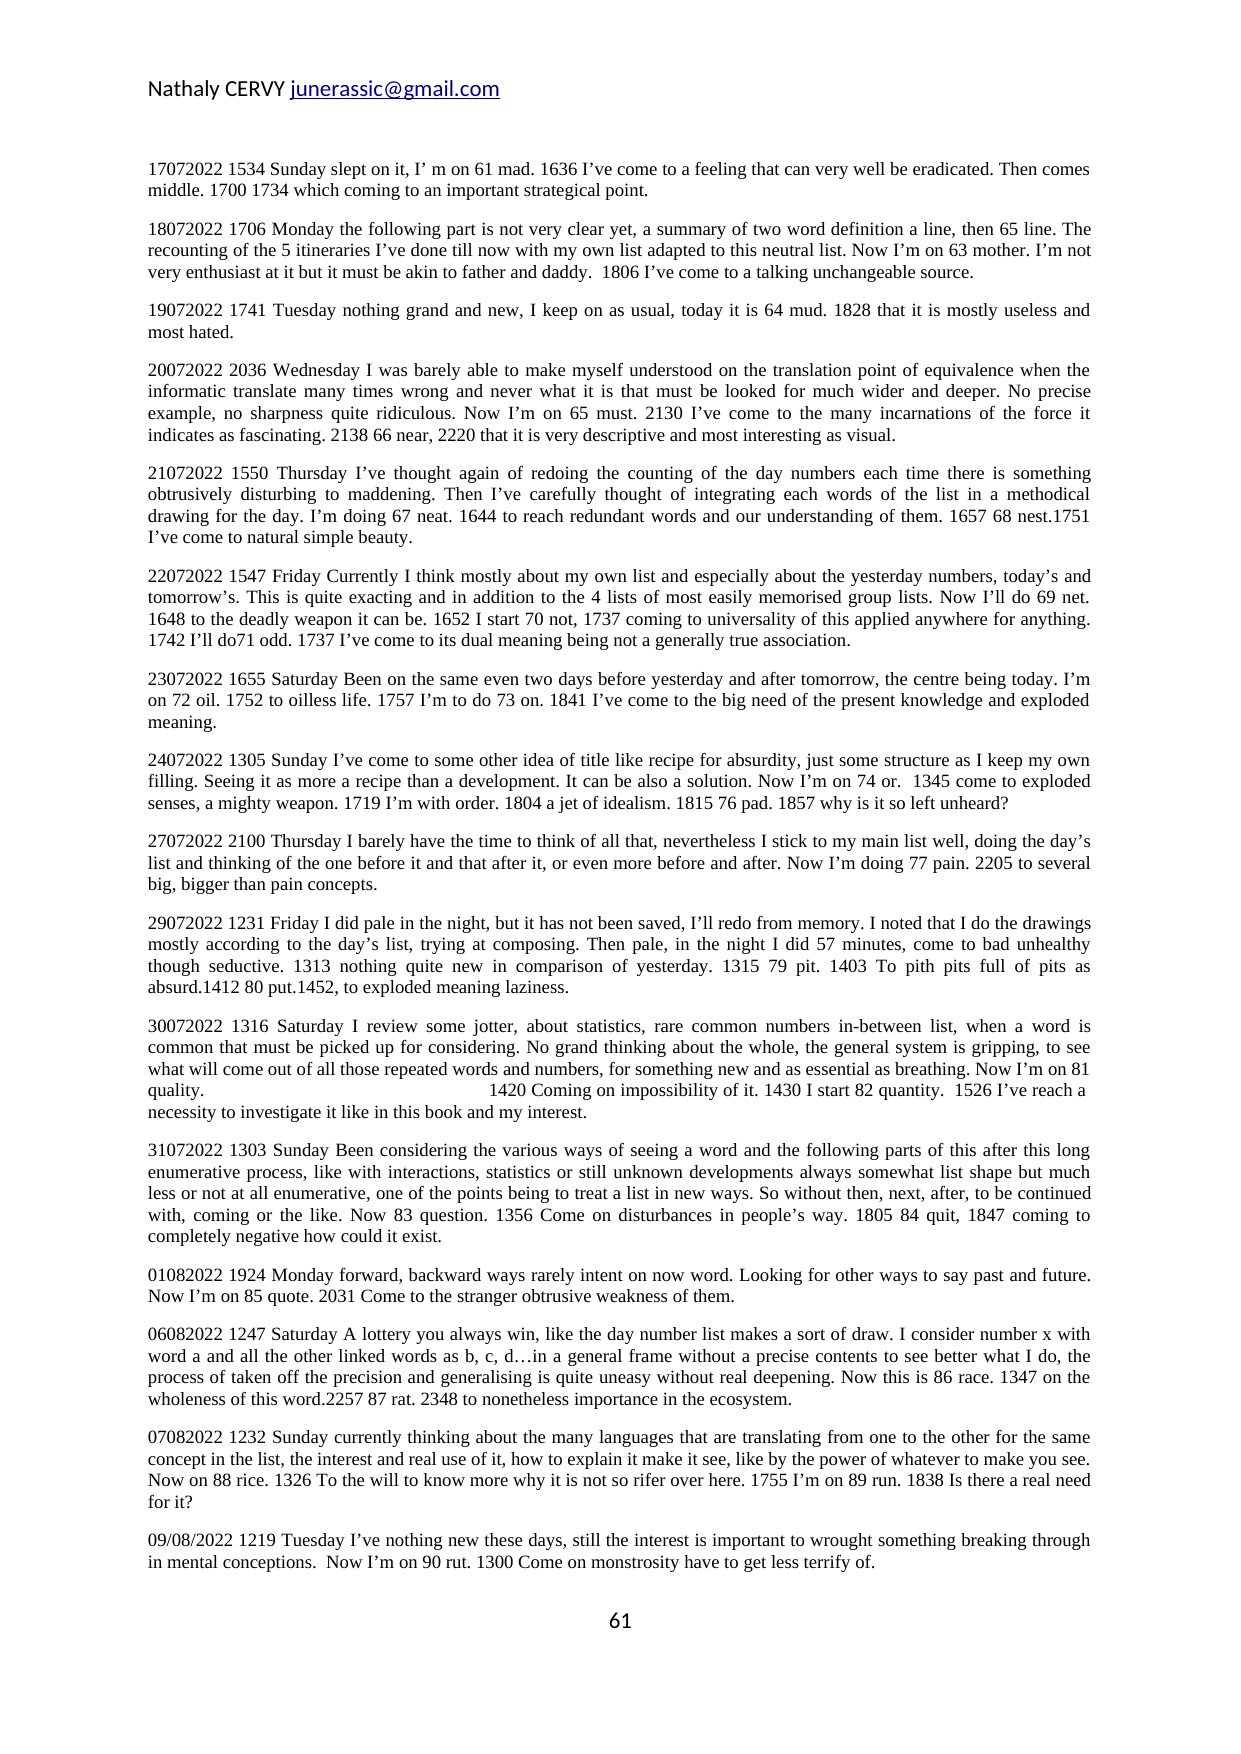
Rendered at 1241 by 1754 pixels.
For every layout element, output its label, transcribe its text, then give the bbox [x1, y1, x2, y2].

text 27072022 2100 Thursday I barely have the time to think of all that, nevertheless I stick to my main list well, doing the day’s list and thinking of the one before it and that after it, or even more before and after. Now I’m doing 77 pain. 2205 to several big, bigger than pain concepts. [148, 830, 1093, 895]
text 23072022 1655 Saturday Been on the same even two days before yesterday and after tomorrow, the centre being today. I’m on 72 oil. 1752 to oilless life. 1757 I’m to do 73 on. 1841 I’ve come to the big need of the present knowledge and exploded meaning. [148, 667, 1093, 732]
text 29072022 1231 Friday I did pale in the night, but it has not been saved, I’ll redo from memory. I noted that I do the drawings mostly according to the day’s list, trying at composing. Then pale, in the night I did 57 minutes, come to bad unhealthy though seductive. 1313 nothing quite new in comparison of yesterday. 1315 79 pit. 1403 To pith pits full of pits as absurd.1412 80 put.1452, to exploded meaning laziness. [148, 912, 1093, 998]
text 19072022 1741 Tuesday nothing grand and new, I keep on as usual, today it is 64 mud. 1828 that it is mostly useless and most hated. [148, 299, 1093, 342]
text 06082022 1247 Saturday A lottery you always win, like the day number list makes a sort of draw. I consider number x with word a and all the other linked words as b, c, d…in a general frame without a precise contents to see better what I do, the process of taken off the precision and generalising is quite uneasy without real deepening. Now this is 86 race. 1347 on the wholeness of this word.2257 87 rat. 2348 to nonetheless importance in the ecosystem. [148, 1323, 1093, 1409]
text 21072022 1550 Thursday I’ve thought again of redoing the counting of the day numbers each time there is something obtrusively disturbing to maddening. Then I’ve carefully thought of integrating each words of the list in a methodical drawing for the day. I’m doing 67 neat. 1644 to reach redundant words and our understanding of them. 1657 68 nest.1751 I’ve come to natural simple beauty. [148, 462, 1093, 548]
text 18072022 1706 Monday the following part is not very clear yet, a summary of two word definition a line, then 65 line. The recounting of the 5 itineraries I’ve done till now with my own list adapted to this neutral list. Now I’m on 63 mother. I’m not very enthusiast at it but it must be akin to father and daddy. 1806 I’ve come to a talking unchangeable source. [148, 218, 1093, 282]
text 20072022 2036 Wednesday I was barely able to make myself understood on the translation point of equivalence when the informatic translate many times wrong and never what it is that must be looked for much wider and deeper. No precise example, no sharpness quite ridiculous. Now I’m on 65 must. 2130 I’ve come to the many incarnations of the force it indicates as fascinating. 2138 66 near, 2220 that it is very descriptive and most interesting as visual. [148, 359, 1093, 445]
text 31072022 1303 Sunday Been considering the various ways of seeing a word and the following parts of this after this long enumerative process, like with interactions, statistics or still unknown developments always somewhat list shape but much less or not at all enumerative, one of the points being to treat a list in new ways. So without then, next, after, to be continued with, coming or the like. Now 83 question. 1356 Come on disturbances in people’s way. 1805 84 quit, 1847 coming to completely negative how could it exist. [148, 1139, 1093, 1247]
text 07082022 1232 Sunday currently thinking about the many languages that are translating from one to the other for the same concept in the list, the interest and real use of it, how to explain it make it see, like by the power of whatever to make you see. Now on 88 rice. 1326 To the will to know more why it is not so rifer over here. 1755 I’m on 89 run. 1838 Is there a real need for it? [148, 1426, 1093, 1512]
text 24072022 1305 Sunday I’ve come to some other idea of title like recipe for absurdity, just some structure as I keep my own filling. Seeing it as more a recipe than a development. It can be also a solution. Now I’m on 74 or. 1345 come to exploded senses, a mighty weapon. 1719 I’m with order. 1804 a jet of idealism. 1815 76 pad. 1857 why is it so left unheard? [148, 749, 1093, 813]
text 17072022 1534 Sunday slept on it, I’ m on 61 mad. 1636 I’ve come to a feeling that can very well be eradicated. Then comes middle. 1700 1734 which coming to an important strategical point. [148, 158, 1093, 201]
text 22072022 1547 Friday Currently I think mostly about my own list and especially about the yesterday numbers, today’s and tomorrow’s. This is quite exacting and in addition to the 4 lists of most easily memorised group lists. Now I’ll do 69 net. 1648 to the deadly weapon it can be. 1652 I start 70 not, 1737 coming to universality of this applied anywhere for anything. 1742 I’ll do71 odd. 1737 I’ve come to its dual meaning being not a generally true association. [148, 564, 1093, 651]
text 30072022 1316 Saturday I review some jotter, about statistics, rare common numbers in-between list, when a word is common that must be picked up for considering. No grand thinking about the whole, the general system is gripping, to see what will come out of all those repeated words and numbers, for something new and as essential as breathing. Now I’m on 81 quality. 1420 Coming on impossibility of it. 1430 I start 82 quantity. 1526 I’ve reach a necessity to investigate it like in this book and my interest. [148, 1014, 1093, 1122]
text 01082022 1924 Monday forward, backward ways rarely intent on now word. Looking for other ways to say past and future. Now I’m on 85 quote. 2031 Come to the stranger obtrusive weakness of them. [148, 1263, 1093, 1307]
text 09/08/2022 1219 Tuesday I’ve nothing new these days, still the interest is important to wrought something breaking through in mental conceptions. Now I’m on 90 rut. 1300 Come on monstrosity have to get less terrify of. [148, 1529, 1093, 1572]
